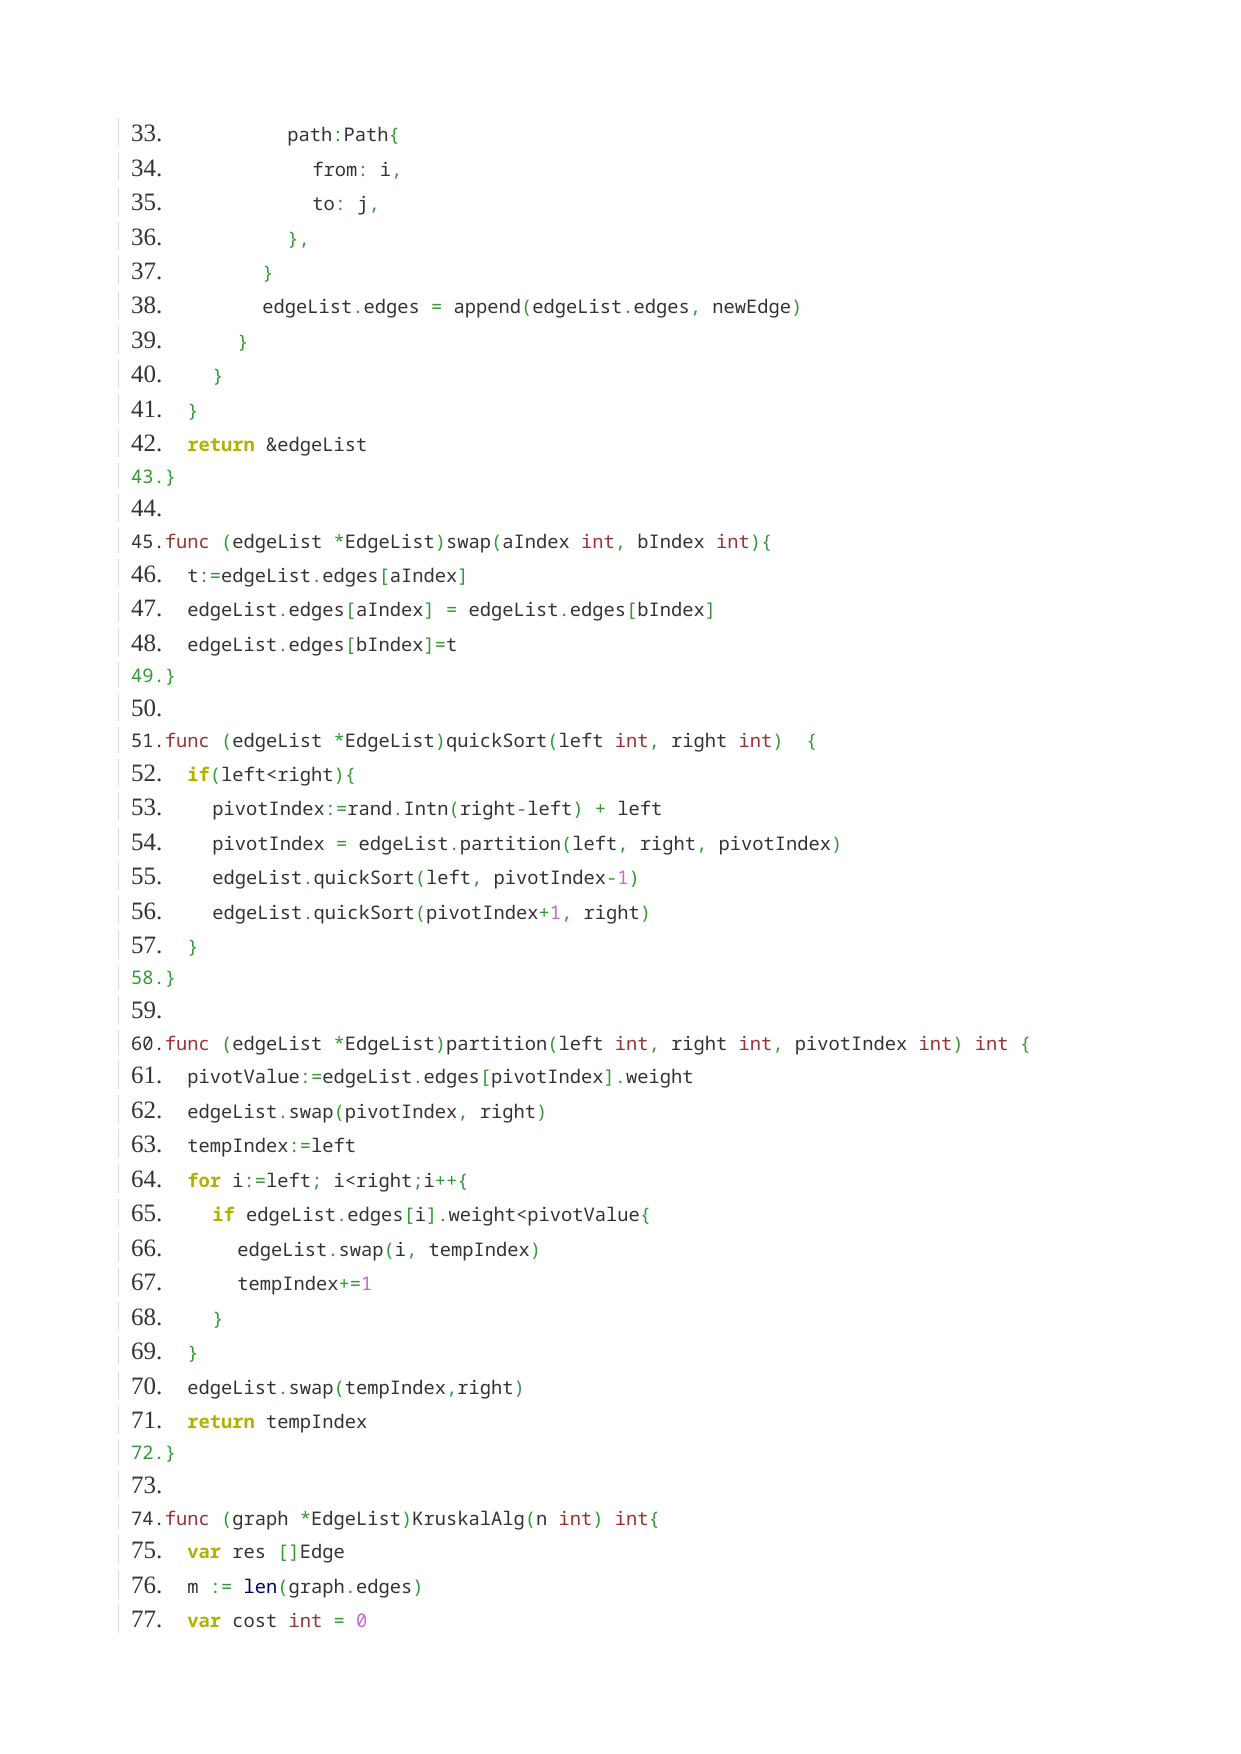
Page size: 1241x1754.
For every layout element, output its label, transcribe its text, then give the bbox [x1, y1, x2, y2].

list } [119, 325, 1122, 354]
list func (edgeList *EdgeList)quickSort(left int, right int) { [119, 727, 1122, 753]
list edgeList.swap(i, tempIndex) [119, 1233, 1122, 1262]
list var res []Edge [119, 1535, 1122, 1564]
list func (edgeList *EdgeList)swap(aIndex int, bIndex int){ [119, 528, 1122, 553]
list path:Path{ [119, 118, 1122, 147]
list edgeList.quickSort(pivotIndex+1, right) [119, 896, 1122, 924]
list return tempIndex [119, 1405, 1122, 1434]
list if(left<right){ [119, 758, 1122, 787]
list t:=edgeList.edges[aIndex] [119, 559, 1122, 587]
list } [119, 965, 1122, 990]
list var cost int = 0 [119, 1604, 1122, 1633]
list pivotIndex:=rand.Intn(right-left) + left [119, 792, 1122, 821]
list pivotIndex = edgeList.partition(left, right, pivotIndex) [119, 827, 1122, 856]
list func (edgeList *EdgeList)partition(left int, right int, pivotIndex int) int { [119, 1030, 1122, 1055]
list } [119, 662, 1122, 688]
list return &edgeList [118, 428, 1122, 457]
list if edgeList.edges[i].weight<pivotValue{ [119, 1198, 1122, 1227]
list } [119, 394, 1122, 423]
list tempIndex+=1 [119, 1267, 1122, 1296]
list edgeList.edges[bIndex]=t [119, 628, 1122, 656]
list edgeList.edges[aIndex] = edgeList.edges[bIndex] [119, 593, 1122, 622]
list func (graph *EdgeList)KruskalAlg(n int) int{ [119, 1505, 1122, 1530]
list } [119, 1336, 1122, 1365]
list } [119, 1440, 1122, 1465]
list tempIndex:=left [119, 1129, 1122, 1158]
list } [118, 359, 1122, 388]
list from: i, [119, 153, 1122, 181]
list } [119, 930, 1122, 959]
list to: j, [119, 187, 1122, 216]
list edgeList.swap(pivotIndex, right) [119, 1095, 1122, 1124]
list } [119, 463, 1122, 488]
list edgeList.quickSort(left, pivotIndex-1) [119, 861, 1122, 890]
list } [119, 1302, 1122, 1331]
list m := len(graph.edges) [119, 1570, 1122, 1599]
list } [119, 256, 1122, 285]
list }, [119, 222, 1122, 250]
list edgeList.swap(tempIndex,right) [119, 1371, 1122, 1399]
list for i:=left; i<right;i++{ [119, 1164, 1122, 1193]
list pivotValue:=edgeList.edges[pivotIndex].weight [119, 1060, 1122, 1089]
list edgeList.edges = append(edgeList.edges, newEdge) [119, 291, 1122, 319]
